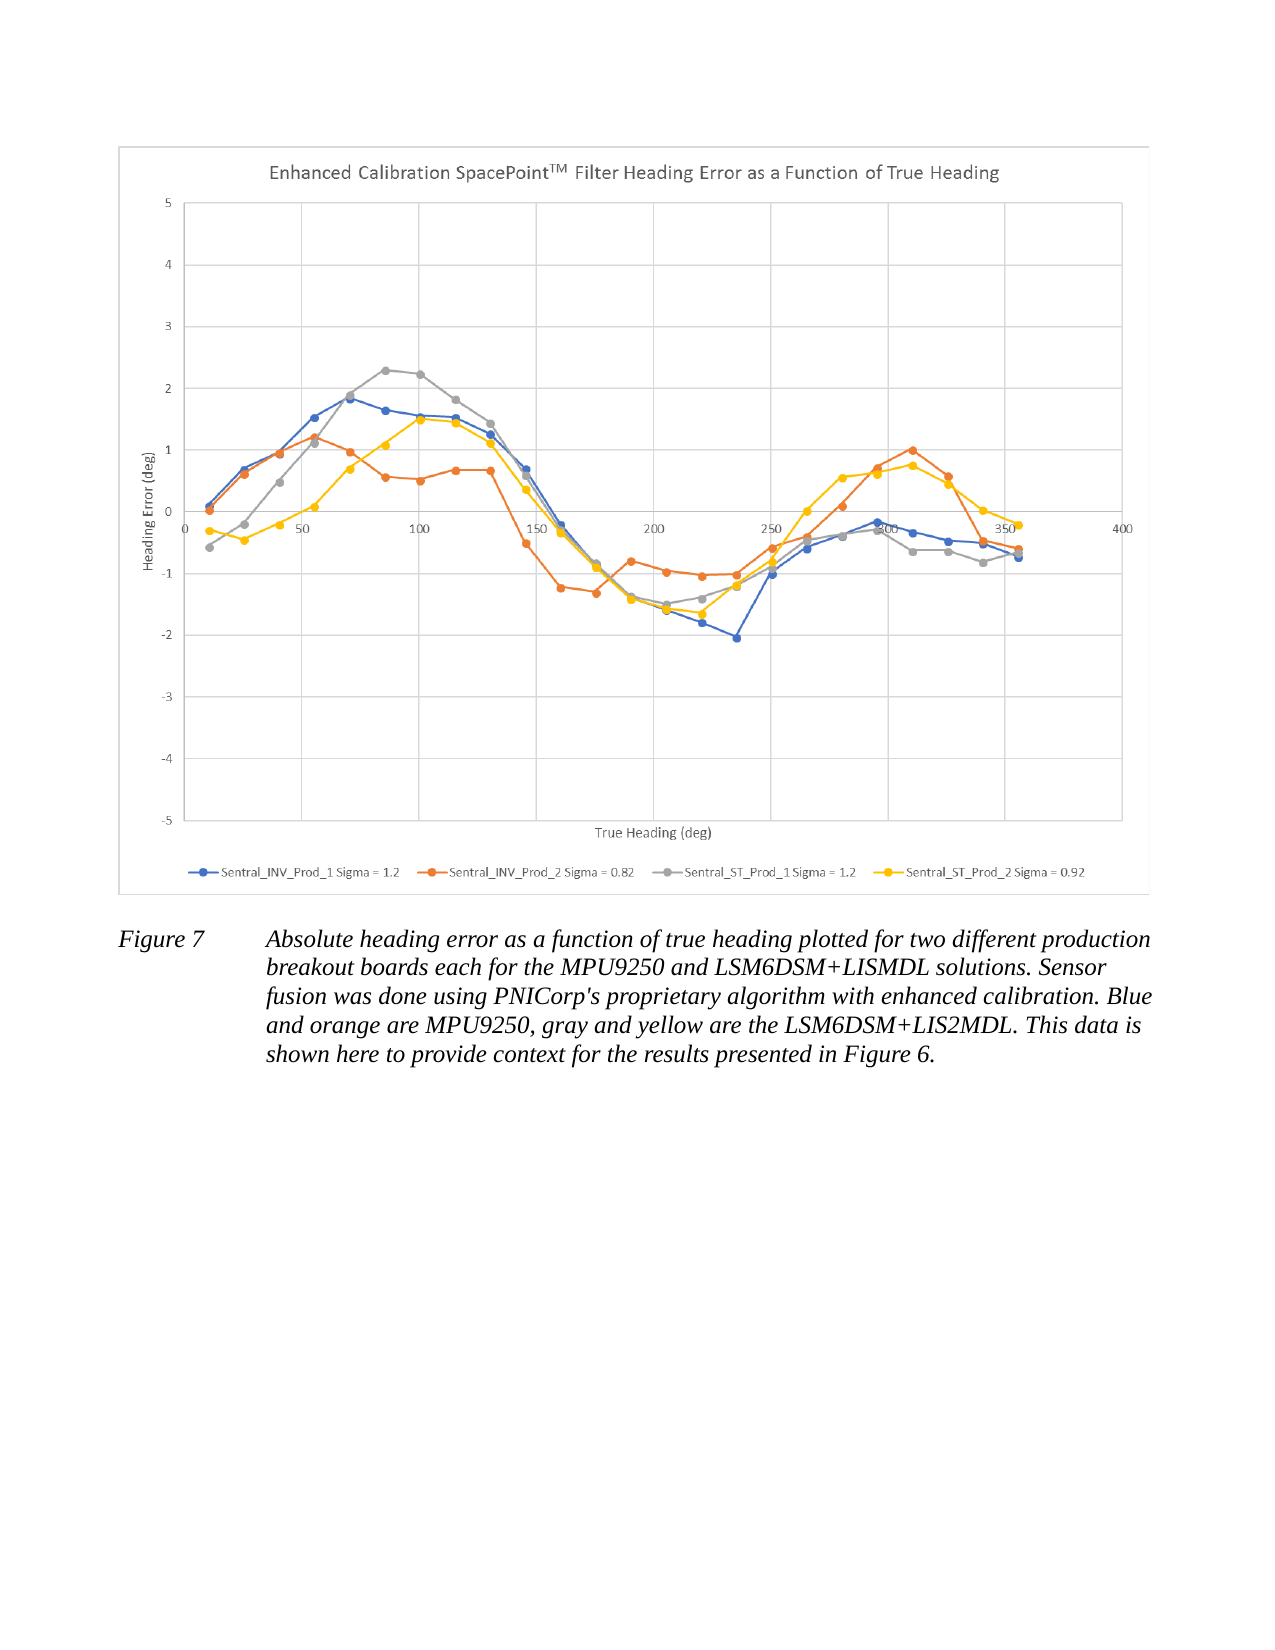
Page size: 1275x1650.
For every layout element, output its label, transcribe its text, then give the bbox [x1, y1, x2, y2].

text Figure 7 Absolute heading error as a function of true heading plotted for two different production breakout boards each for the MPU9250 and LSM6DSM+LISMDL solutions. Sensor fusion was done using PNICorp's proprietary algorithm with enhanced calibration. Blue and orange are MPU9250, gray and yellow are the LSM6DSM+LIS2MDL. This data is shown here to provide context for the results presented in Figure 6. [118, 924, 1157, 1067]
picture [118, 146, 1150, 895]
